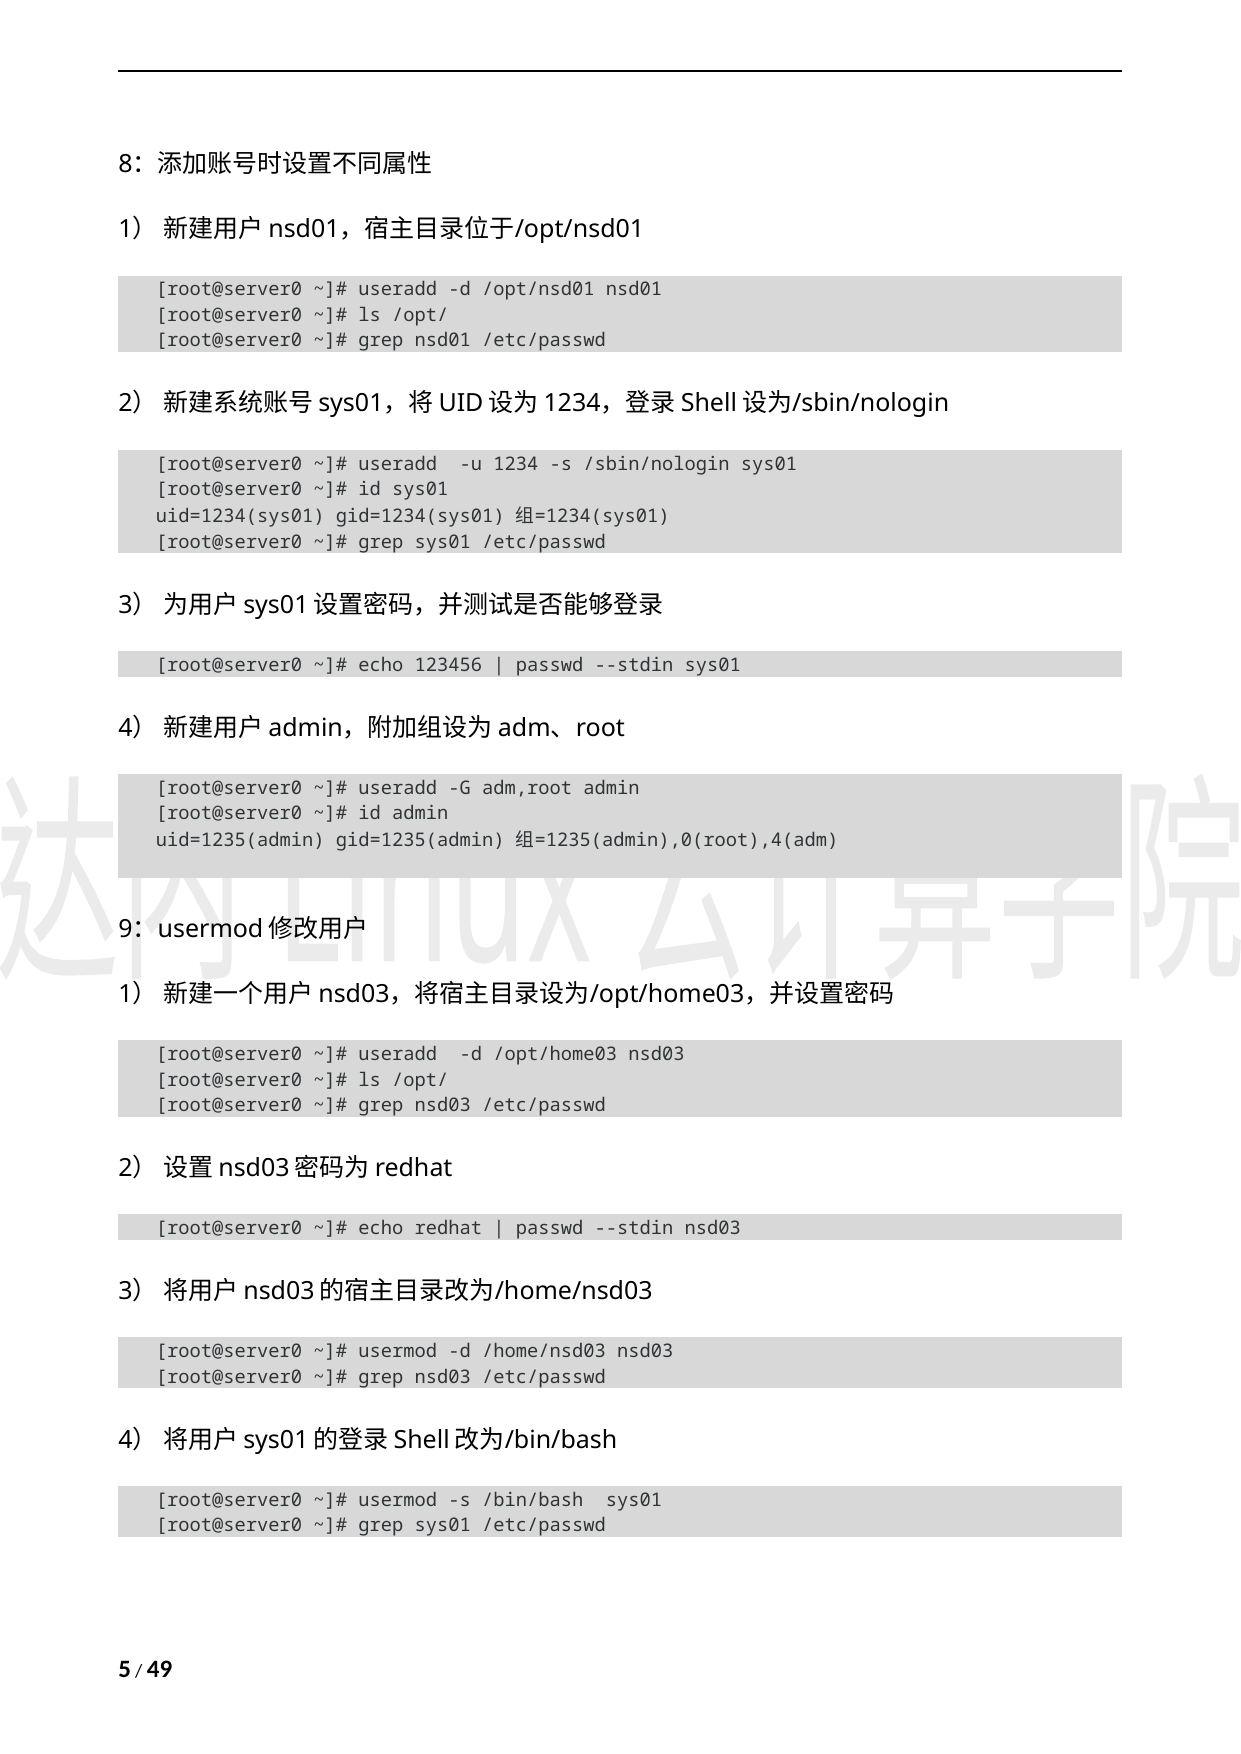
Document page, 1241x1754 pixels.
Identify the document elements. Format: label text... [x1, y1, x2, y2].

text [root@server0 ~]# usermod -d /home/nsd03 nsd03 [118, 1337, 1122, 1363]
text [root@server0 ~]# echo 123456 | passwd --stdin sys01 [118, 651, 1122, 677]
text uid=1235(admin) gid=1235(admin) 组=1235(admin),0(root),4(adm) [118, 825, 1122, 852]
text uid=1234(sys01) gid=1234(sys01) 组=1234(sys01) [118, 501, 1122, 528]
list 设置nsd03密码为redhat [118, 1133, 1122, 1198]
text [root@server0 ~]# id admin [118, 799, 1122, 825]
text [root@server0 ~]# grep sys01 /etc/passwd [118, 1511, 1122, 1537]
list 将用户nsd03的宿主目录改为/home/nsd03 [118, 1256, 1122, 1321]
text [root@server0 ~]# grep nsd03 /etc/passwd [118, 1091, 1122, 1117]
text [root@server0 ~]# grep nsd01 /etc/passwd [118, 327, 1122, 352]
text [root@server0 ~]# useradd -d /opt/home03 nsd03 [118, 1040, 1122, 1066]
text [root@server0 ~]# ls /opt/ [118, 1066, 1122, 1091]
text [root@server0 ~]# useradd -d /opt/nsd01 nsd01 [118, 276, 1122, 301]
text [root@server0 ~]# ls /opt/ [118, 301, 1122, 327]
list 新建用户admin，附加组设为adm、root [118, 693, 1122, 758]
list 为用户sys01设置密码，并测试是否能够登录 [118, 570, 1122, 635]
list 将用户sys01的登录Shell改为/bin/bash [118, 1405, 1122, 1470]
text [root@server0 ~]# echo redhat | passwd --stdin nsd03 [118, 1214, 1122, 1240]
text [root@server0 ~]# grep sys01 /etc/passwd [118, 528, 1122, 553]
text 8：添加账号时设置不同属性 [118, 129, 1122, 194]
list 新建用户nsd01，宿主目录位于/opt/nsd01 [118, 194, 1122, 259]
text [root@server0 ~]# usermod -s /bin/bash sys01 [118, 1486, 1122, 1511]
text [root@server0 ~]# useradd -u 1234 -s /sbin/nologin sys01 [118, 450, 1122, 475]
list 新建系统账号sys01，将UID设为1234，登录Shell设为/sbin/nologin [118, 368, 1122, 433]
text [root@server0 ~]# id sys01 [118, 475, 1122, 501]
list 新建一个用户nsd03，将宿主目录设为/opt/home03，并设置密码 [118, 959, 1122, 1024]
text 9：usermod修改用户 [118, 894, 1122, 959]
text [root@server0 ~]# useradd -G adm,root admin [118, 774, 1122, 799]
text [root@server0 ~]# grep nsd03 /etc/passwd [118, 1363, 1122, 1388]
